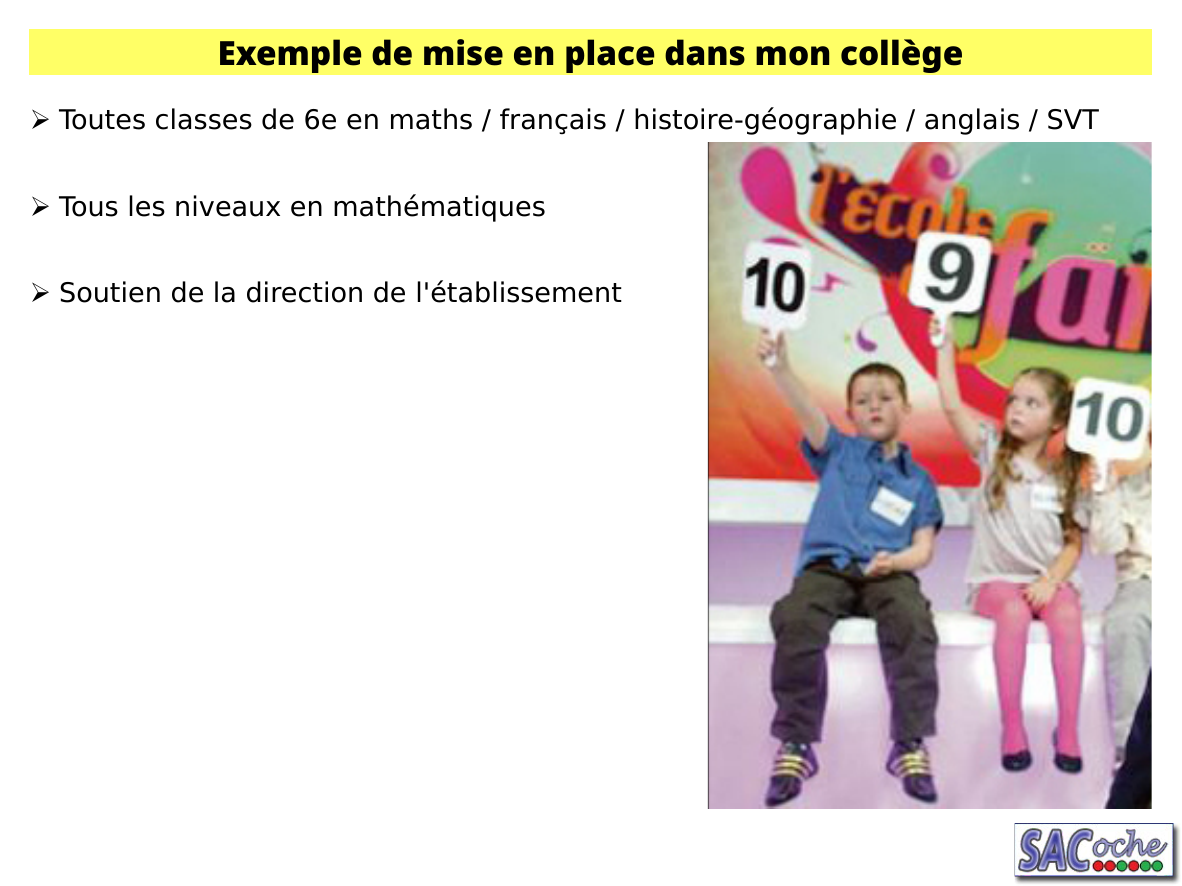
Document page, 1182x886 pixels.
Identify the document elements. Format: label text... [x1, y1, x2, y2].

text Exemple de mise en place dans mon collège [29, 29, 1152, 75]
picture [1014, 823, 1182, 886]
list Soutien de la direction de l'établissement [29, 278, 707, 309]
list Toutes classes de 6e en maths / français / histoire-géographie / anglais / SVT [29, 104, 1152, 136]
list Tous les niveaux en mathématiques [29, 191, 707, 223]
picture [707, 142, 1152, 809]
